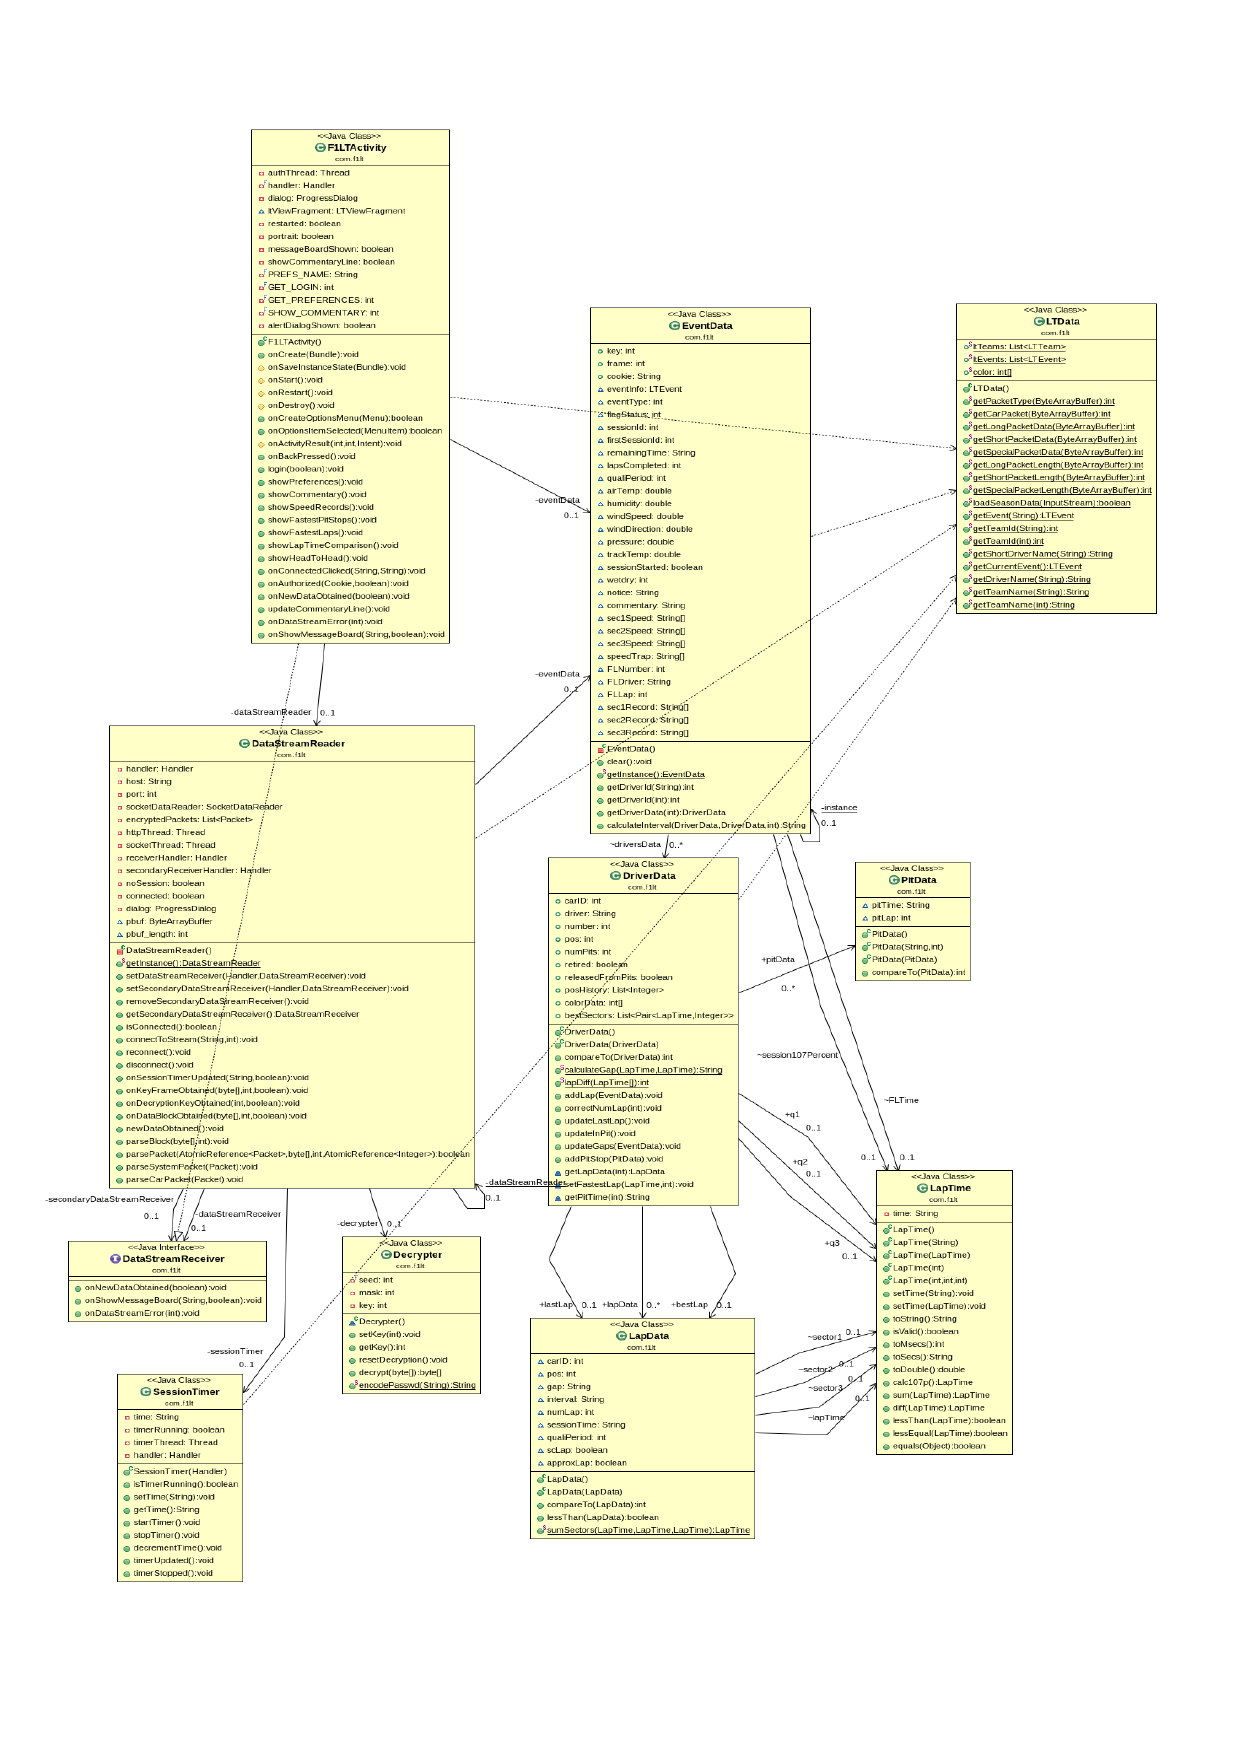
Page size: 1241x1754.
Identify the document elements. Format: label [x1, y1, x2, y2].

picture [43, 127, 1159, 1584]
